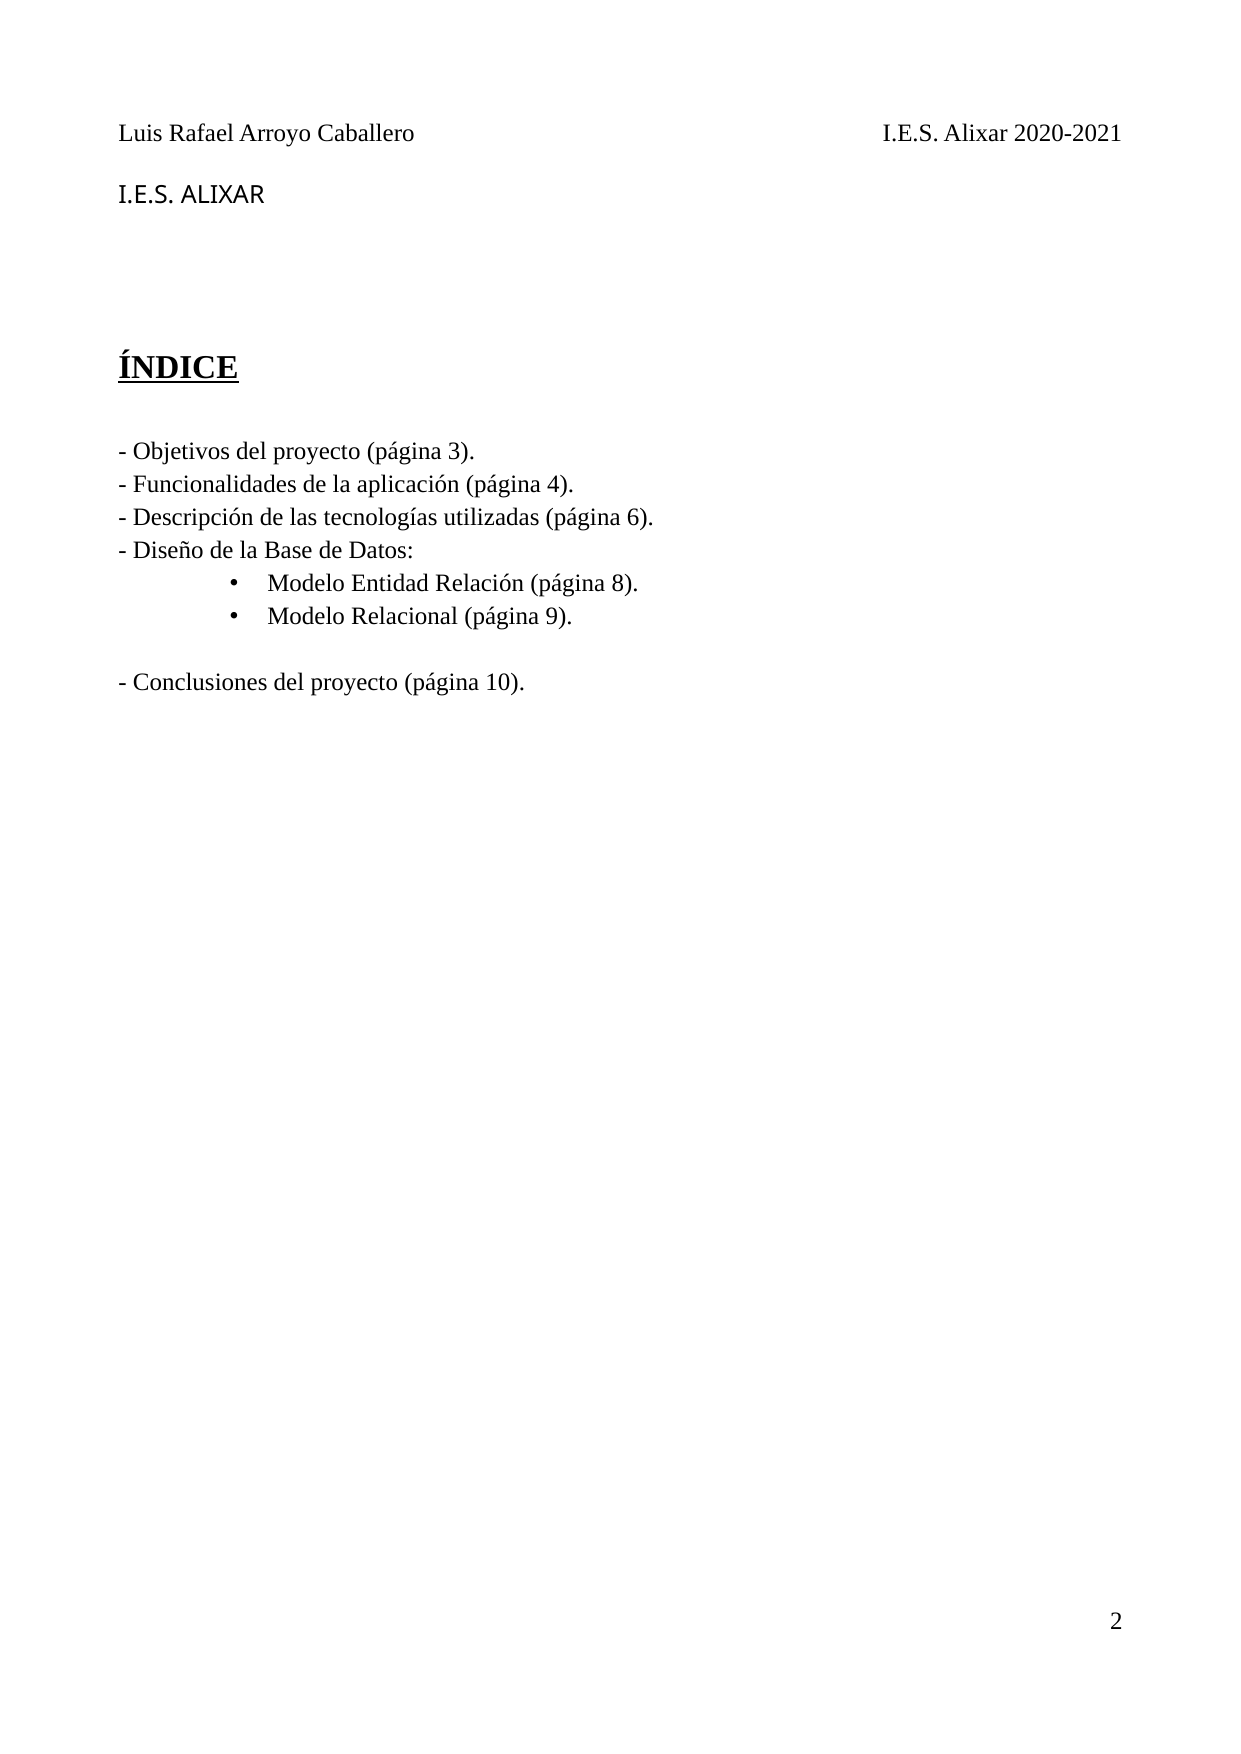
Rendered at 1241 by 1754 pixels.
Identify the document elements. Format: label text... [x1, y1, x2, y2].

text - Funcionalidades de la aplicación (página 4). [118, 469, 1122, 497]
text - Descripción de las tecnologías utilizadas (página 6). [118, 502, 1122, 531]
text I.E.S. ALIXAR [118, 176, 1122, 210]
list Modelo Relacional (página 9). [229, 601, 1122, 629]
text ÍNDICE [118, 348, 1122, 386]
list Modelo Entidad Relación (página 8). [229, 568, 1122, 597]
text - Diseño de la Base de Datos: [118, 535, 1122, 563]
text - Objetivos del proyecto (página 3). [118, 436, 1122, 464]
text - Conclusiones del proyecto (página 10). [118, 667, 1122, 696]
